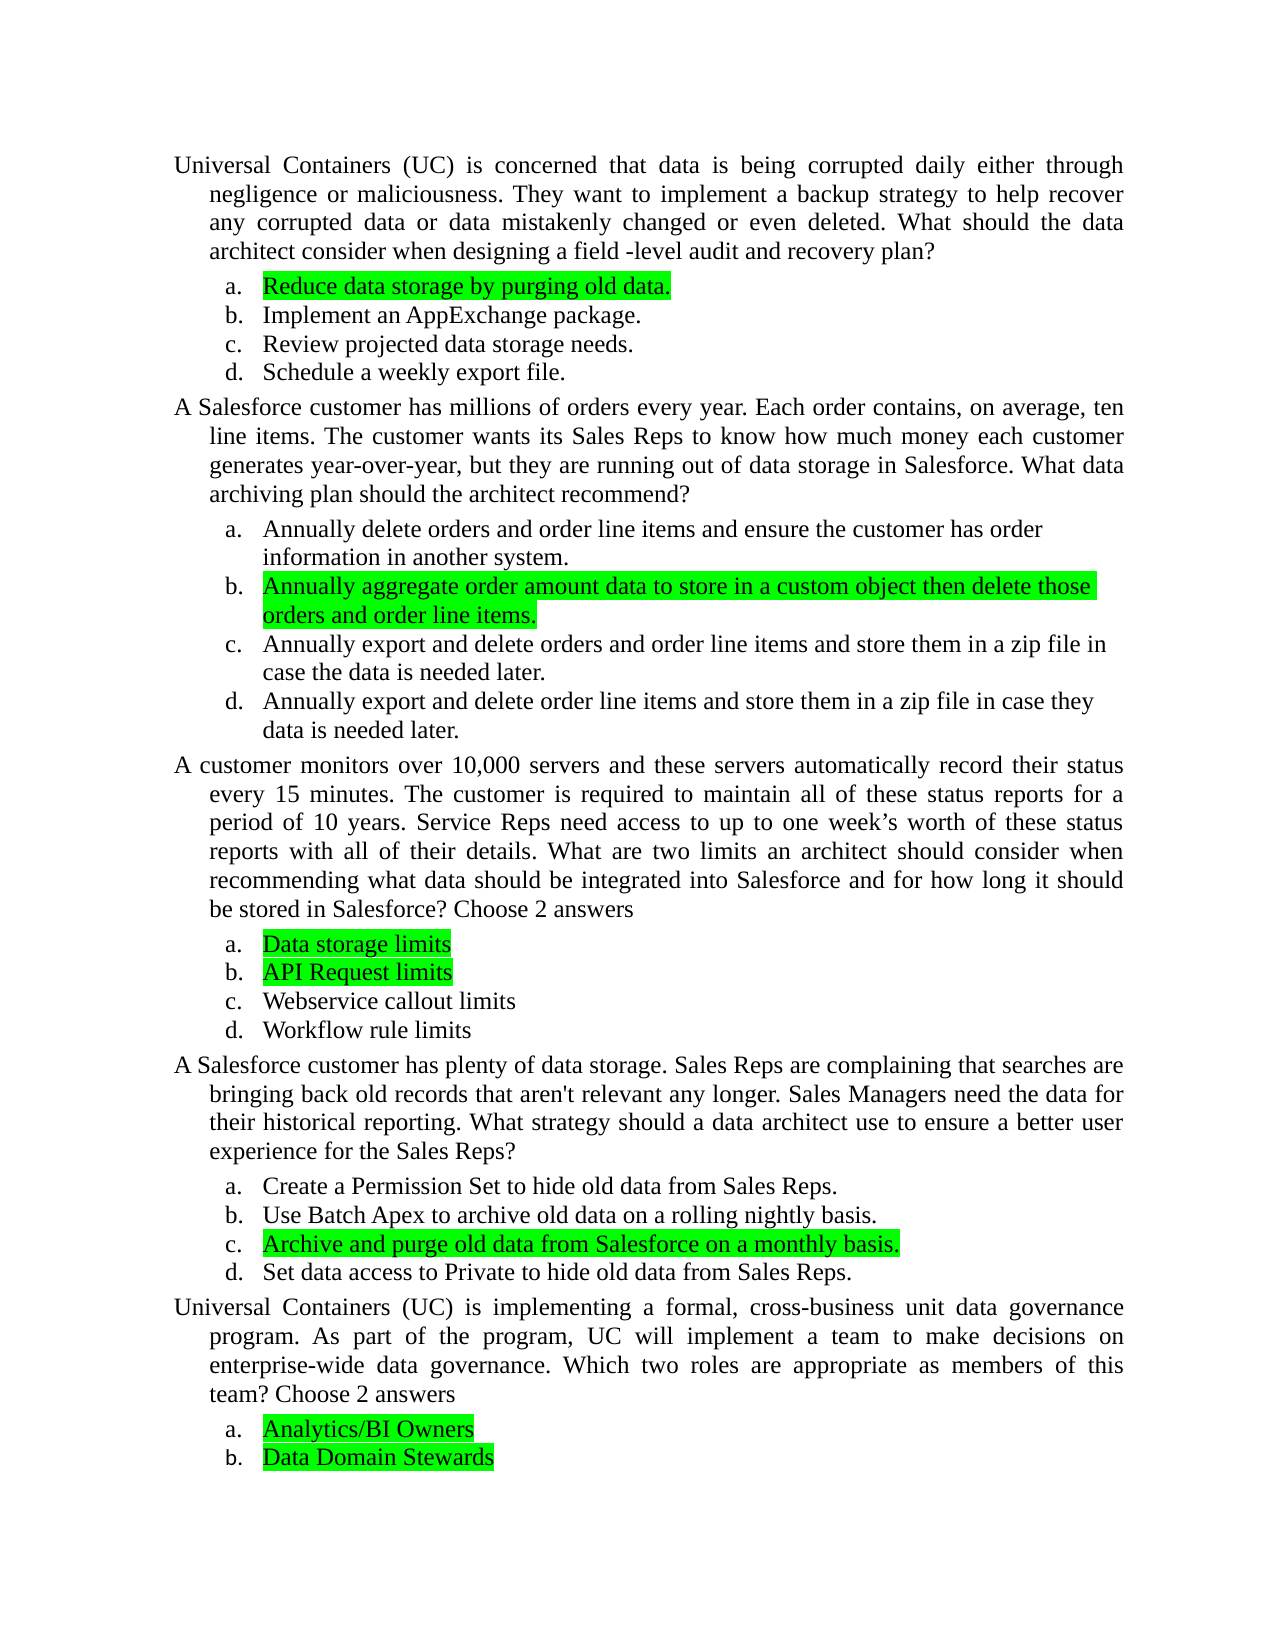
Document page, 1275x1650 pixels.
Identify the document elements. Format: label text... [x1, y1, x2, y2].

subtitle Workflow rule limits [225, 1015, 1125, 1044]
subtitle Analytics/BI Owners [225, 1414, 1125, 1442]
subtitle Implement an AppExchange package. [225, 300, 1125, 329]
subtitle Universal Containers (UC) is implementing a formal, cross-business unit data governance program. As part of the program, UC will implement a team to make decisions on enterprise-wide data governance. Which two roles are appropriate as members of this team? Choose 2 answers [174, 1292, 1125, 1407]
subtitle Create a Permission Set to hide old data from Sales Reps. [225, 1171, 1125, 1200]
subtitle Annually delete orders and order line items and ensure the customer has order information in another system. [225, 514, 1125, 571]
subtitle Annually export and delete order line items and store them in a zip file in case they data is needed later. [225, 686, 1125, 744]
subtitle Data Domain Stewards [225, 1442, 1125, 1472]
subtitle A Salesforce customer has plenty of data storage. Sales Reps are complaining that searches are bringing back old records that aren't relevant any longer. Sales Managers need the data for their historical reporting. What strategy should a data architect use to ensure a better user experience for the Sales Reps? [174, 1050, 1125, 1165]
subtitle Universal Containers (UC) is concerned that data is being corrupted daily either through negligence or maliciousness. They want to implement a backup strategy to help recover any corrupted data or data mistakenly changed or even deleted. What should the data architect consider when designing a field -level audit and recovery plan? [174, 150, 1125, 265]
subtitle Reduce data storage by purging old data. [225, 271, 1125, 300]
subtitle Data storage limits [225, 929, 1125, 957]
subtitle Webservice callout limits [225, 986, 1125, 1015]
subtitle A Salesforce customer has millions of orders every year. Each order contains, on average, ten line items. The customer wants its Sales Reps to know how much money each customer generates year-over-year, but they are running out of data storage in Salesforce. What data archiving plan should the architect recommend? [174, 392, 1125, 507]
subtitle Review projected data storage needs. [225, 329, 1125, 357]
subtitle API Request limits [225, 957, 1125, 986]
subtitle Annually export and delete orders and order line items and store them in a zip file in case the data is needed later. [225, 629, 1125, 686]
subtitle A customer monitors over 10,000 servers and these servers automatically record their status every 15 minutes. The customer is required to maintain all of these status reports for a period of 10 years. Service Reps need access to up to one week’s worth of these status reports with all of their details. What are two limits an architect should consider when recommending what data should be integrated into Salesforce and for how long it should be stored in Salesforce? Choose 2 answers [174, 750, 1125, 922]
subtitle Schedule a weekly export file. [225, 357, 1125, 386]
subtitle Annually aggregate order amount data to store in a custom object then delete those orders and order line items. [225, 571, 1125, 629]
subtitle Use Batch Apex to archive old data on a rolling nightly basis. [225, 1200, 1125, 1229]
subtitle Archive and purge old data from Salesforce on a monthly basis. [225, 1229, 1125, 1257]
subtitle Set data access to Private to hide old data from Sales Reps. [225, 1257, 1125, 1286]
